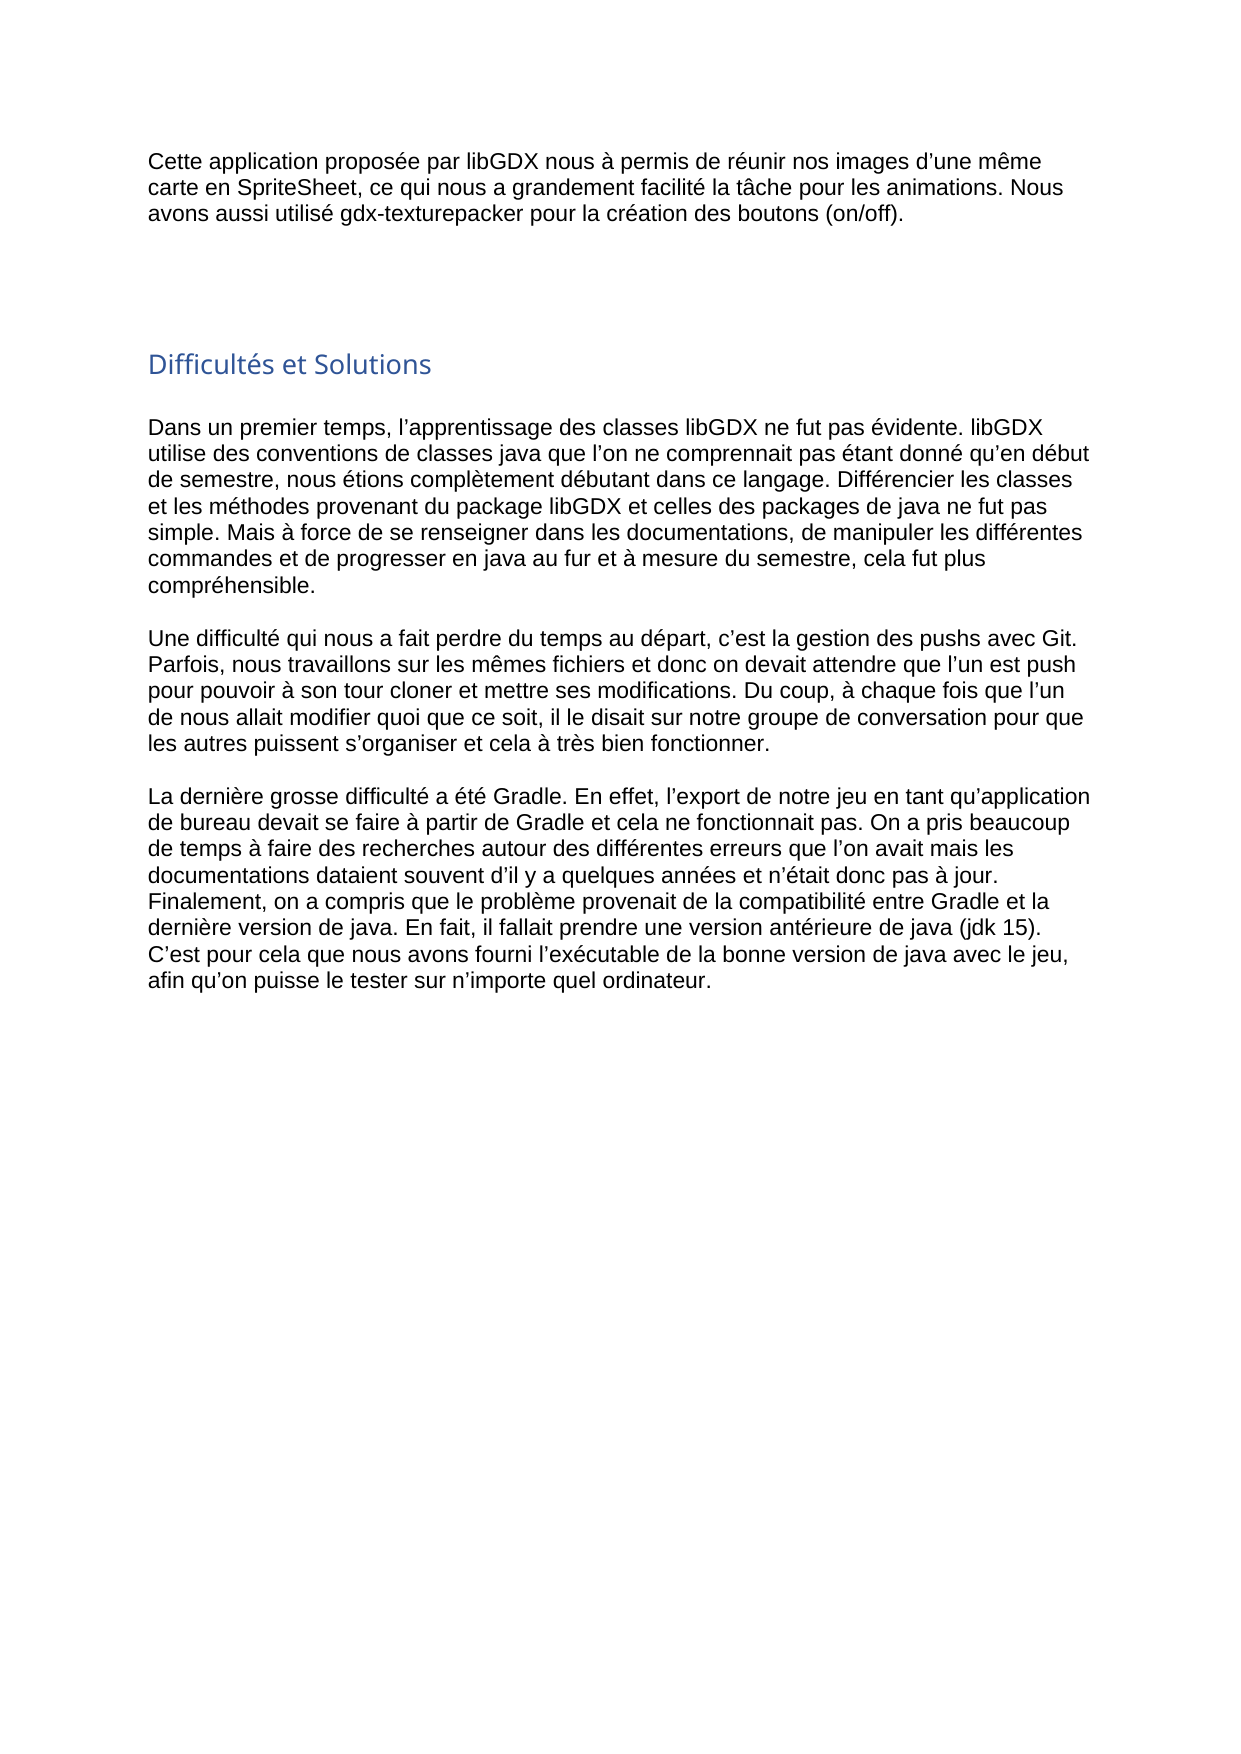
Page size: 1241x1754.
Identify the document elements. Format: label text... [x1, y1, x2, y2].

text Une difficulté qui nous a fait perdre du temps au départ, c’est la gestion des pushs avec Git. Parfois, nous travaillons sur les mêmes fichiers et donc on devait attendre que l’un est push pour pouvoir à son tour cloner et mettre ses modifications. Du coup, à chaque fois que l’un de nous allait modifier quoi que ce soit, il le disait sur notre groupe de conversation pour que les autres puissent s’organiser et cela à très bien fonctionner. [148, 624, 1093, 756]
subtitle Difficultés et Solutions [148, 346, 1093, 383]
text Cette application proposée par libGDX nous à permis de réunir nos images d’une même carte en SpriteSheet, ce qui nous a grandement facilité la tâche pour les animations. Nous avons aussi utilisé gdx-texturepacker pour la création des boutons (on/off). [148, 148, 1093, 227]
text Dans un premier temps, l’apprentissage des classes libGDX ne fut pas évidente. libGDX utilise des conventions de classes java que l’on ne comprennait pas étant donné qu’en début de semestre, nous étions complètement débutant dans ce langage. Différencier les classes et les méthodes provenant du package libGDX et celles des packages de java ne fut pas simple. Mais à force de se renseigner dans les documentations, de manipuler les différentes commandes et de progresser en java au fur et à mesure du semestre, cela fut plus compréhensible. [148, 414, 1093, 598]
text La dernière grosse difficulté a été Gradle. En effet, l’export de notre jeu en tant qu’application de bureau devait se faire à partir de Gradle et cela ne fonctionnait pas. On a pris beaucoup de temps à faire des recherches autour des différentes erreurs que l’on avait mais les documentations dataient souvent d’il y a quelques années et n’était donc pas à jour. Finalement, on a compris que le problème provenait de la compatibilité entre Gradle et la dernière version de java. En fait, il fallait prendre une version antérieure de java (jdk 15). C’est pour cela que nous avons fourni l’exécutable de la bonne version de java avec le jeu, afin qu’on puisse le tester sur n’importe quel ordinateur. [148, 783, 1093, 993]
